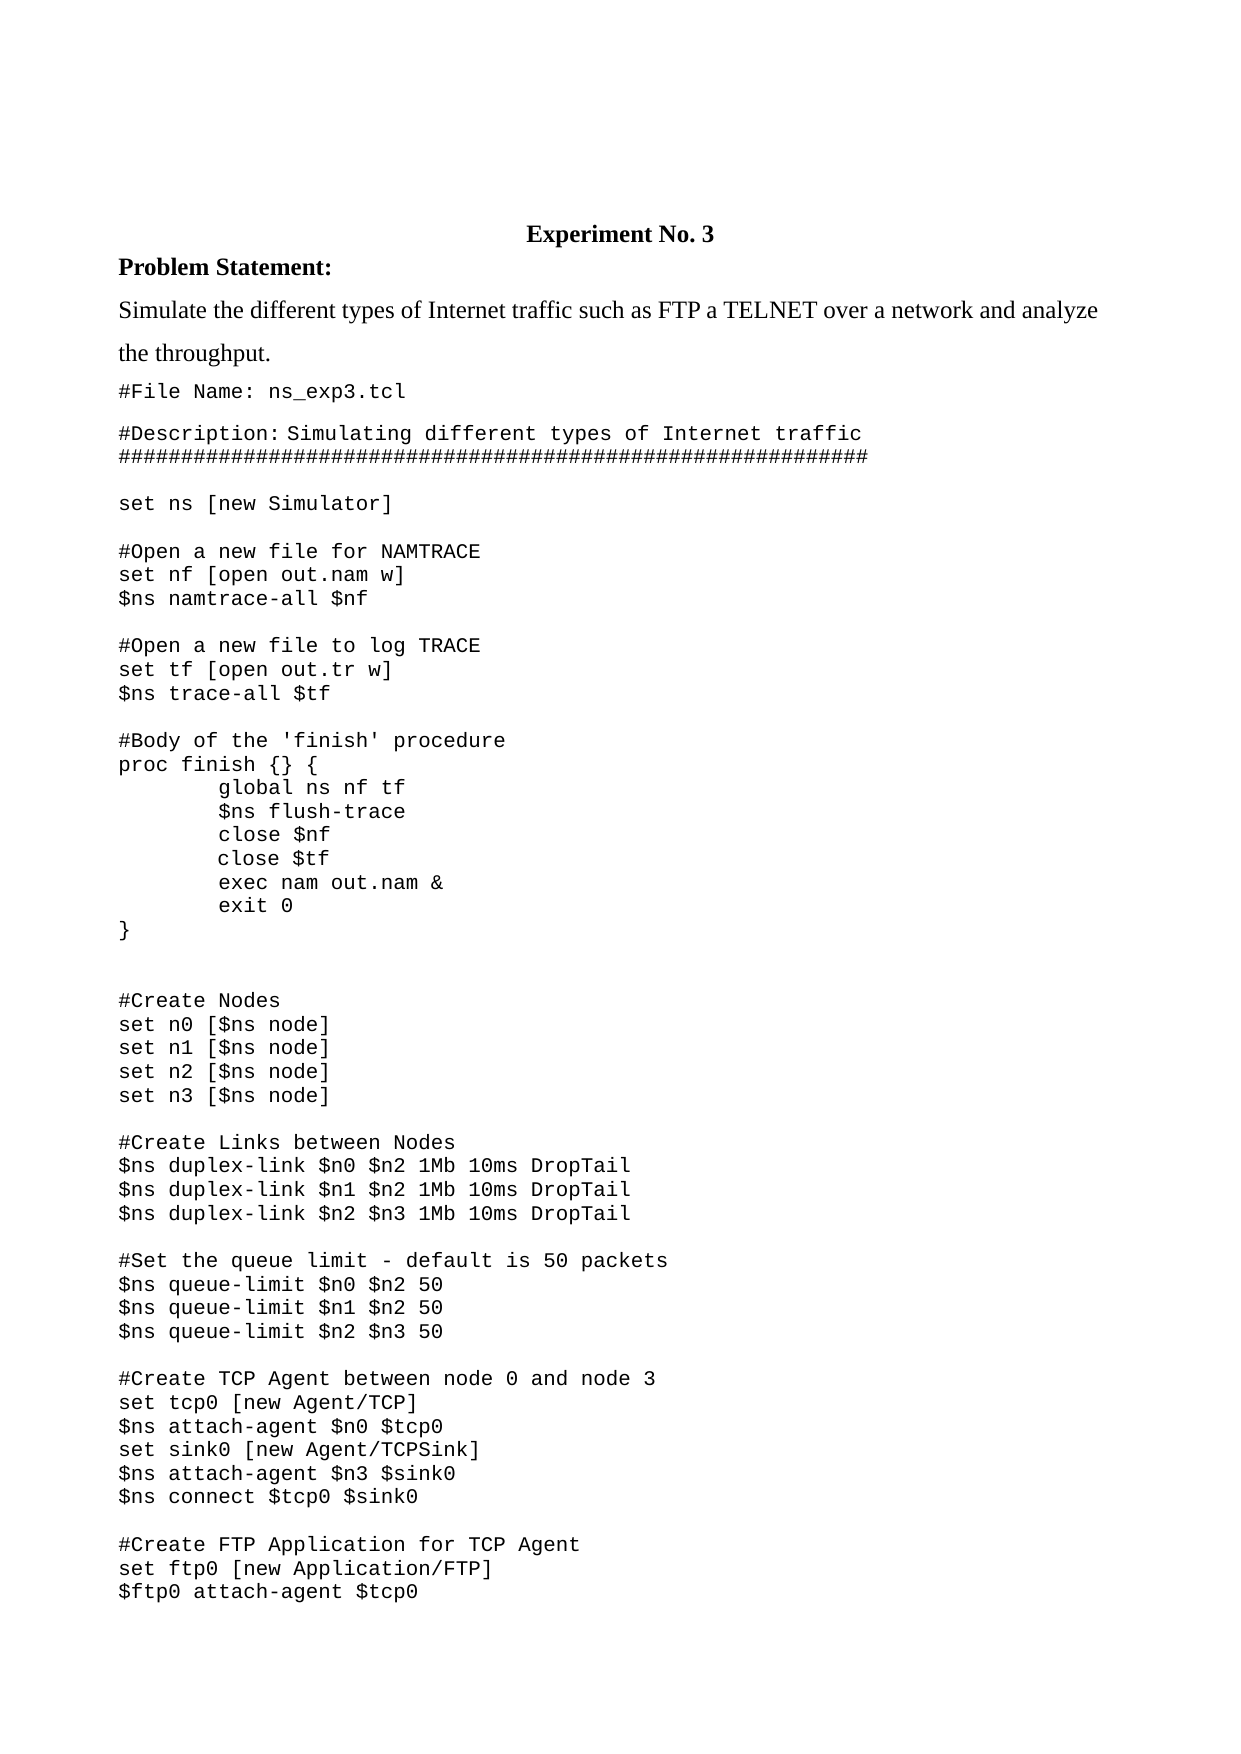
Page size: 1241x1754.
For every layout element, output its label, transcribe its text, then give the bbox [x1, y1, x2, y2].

text #Create Links between Nodes [118, 1132, 1122, 1156]
text #Open a new file for NAMTRACE [118, 541, 1122, 564]
text set ns [new Simulator] [118, 493, 1122, 517]
text Experiment No. 3 [118, 219, 1122, 247]
text $ns trace-all $tf [118, 683, 1122, 706]
text $ftp0 attach-agent $tcp0 [118, 1581, 1122, 1605]
text set tf [open out.tr w] [118, 659, 1122, 683]
text set n0 [$ns node] [118, 1014, 1122, 1037]
text $ns duplex-link $n0 $n2 1Mb 10ms DropTail [118, 1156, 1122, 1179]
text #Create Nodes [118, 990, 1122, 1014]
text #Open a new file to log TRACE [118, 635, 1122, 659]
text $ns flush-trace [118, 801, 1122, 824]
text $ns namtrace-all $nf [118, 588, 1122, 612]
text #Set the queue limit - default is 50 packets [118, 1250, 1122, 1274]
text close $nf [118, 824, 1122, 848]
text $ns connect $tcp0 $sink0 [118, 1487, 1122, 1510]
text $ns attach-agent $n3 $sink0 [118, 1463, 1122, 1487]
text $ns attach-agent $n0 $tcp0 [118, 1416, 1122, 1439]
text $ns queue-limit $n2 $n3 50 [118, 1321, 1122, 1345]
text #File Name: ns_exp3.tcl [118, 381, 1122, 405]
text #Create FTP Application for TCP Agent [118, 1534, 1122, 1557]
text set n2 [$ns node] [118, 1061, 1122, 1084]
text #Body of the 'finish' procedure [118, 730, 1122, 753]
text set nf [open out.nam w] [118, 564, 1122, 588]
text set sink0 [new Agent/TCPSink] [118, 1439, 1122, 1463]
text Simulate the different types of Internet traffic such as FTP a TELNET over a network and analyze the throughput. [118, 295, 1122, 367]
text $ns duplex-link $n2 $n3 1Mb 10ms DropTail [118, 1203, 1122, 1226]
text #Create TCP Agent between node 0 and node 3 [118, 1368, 1122, 1392]
text global ns nf tf [118, 777, 1122, 801]
text $ns queue-limit $n0 $n2 50 [118, 1274, 1122, 1297]
text set tcp0 [new Agent/TCP] [118, 1392, 1122, 1416]
text exit 0 [118, 895, 1122, 919]
text set n3 [$ns node] [118, 1084, 1122, 1108]
text exec nam out.nam & [118, 872, 1122, 895]
text $ns duplex-link $n1 $n2 1Mb 10ms DropTail [118, 1179, 1122, 1203]
text set n1 [$ns node] [118, 1037, 1122, 1061]
text set ftp0 [new Application/FTP] [118, 1557, 1122, 1581]
text #Description: Simulating different types of Internet traffic ############################################################ [118, 417, 1122, 470]
text close $tf [118, 848, 1122, 872]
text } [118, 919, 1122, 943]
text Problem Statement: [118, 252, 1122, 281]
text $ns queue-limit $n1 $n2 50 [118, 1297, 1122, 1321]
text proc finish {} { [118, 753, 1122, 777]
